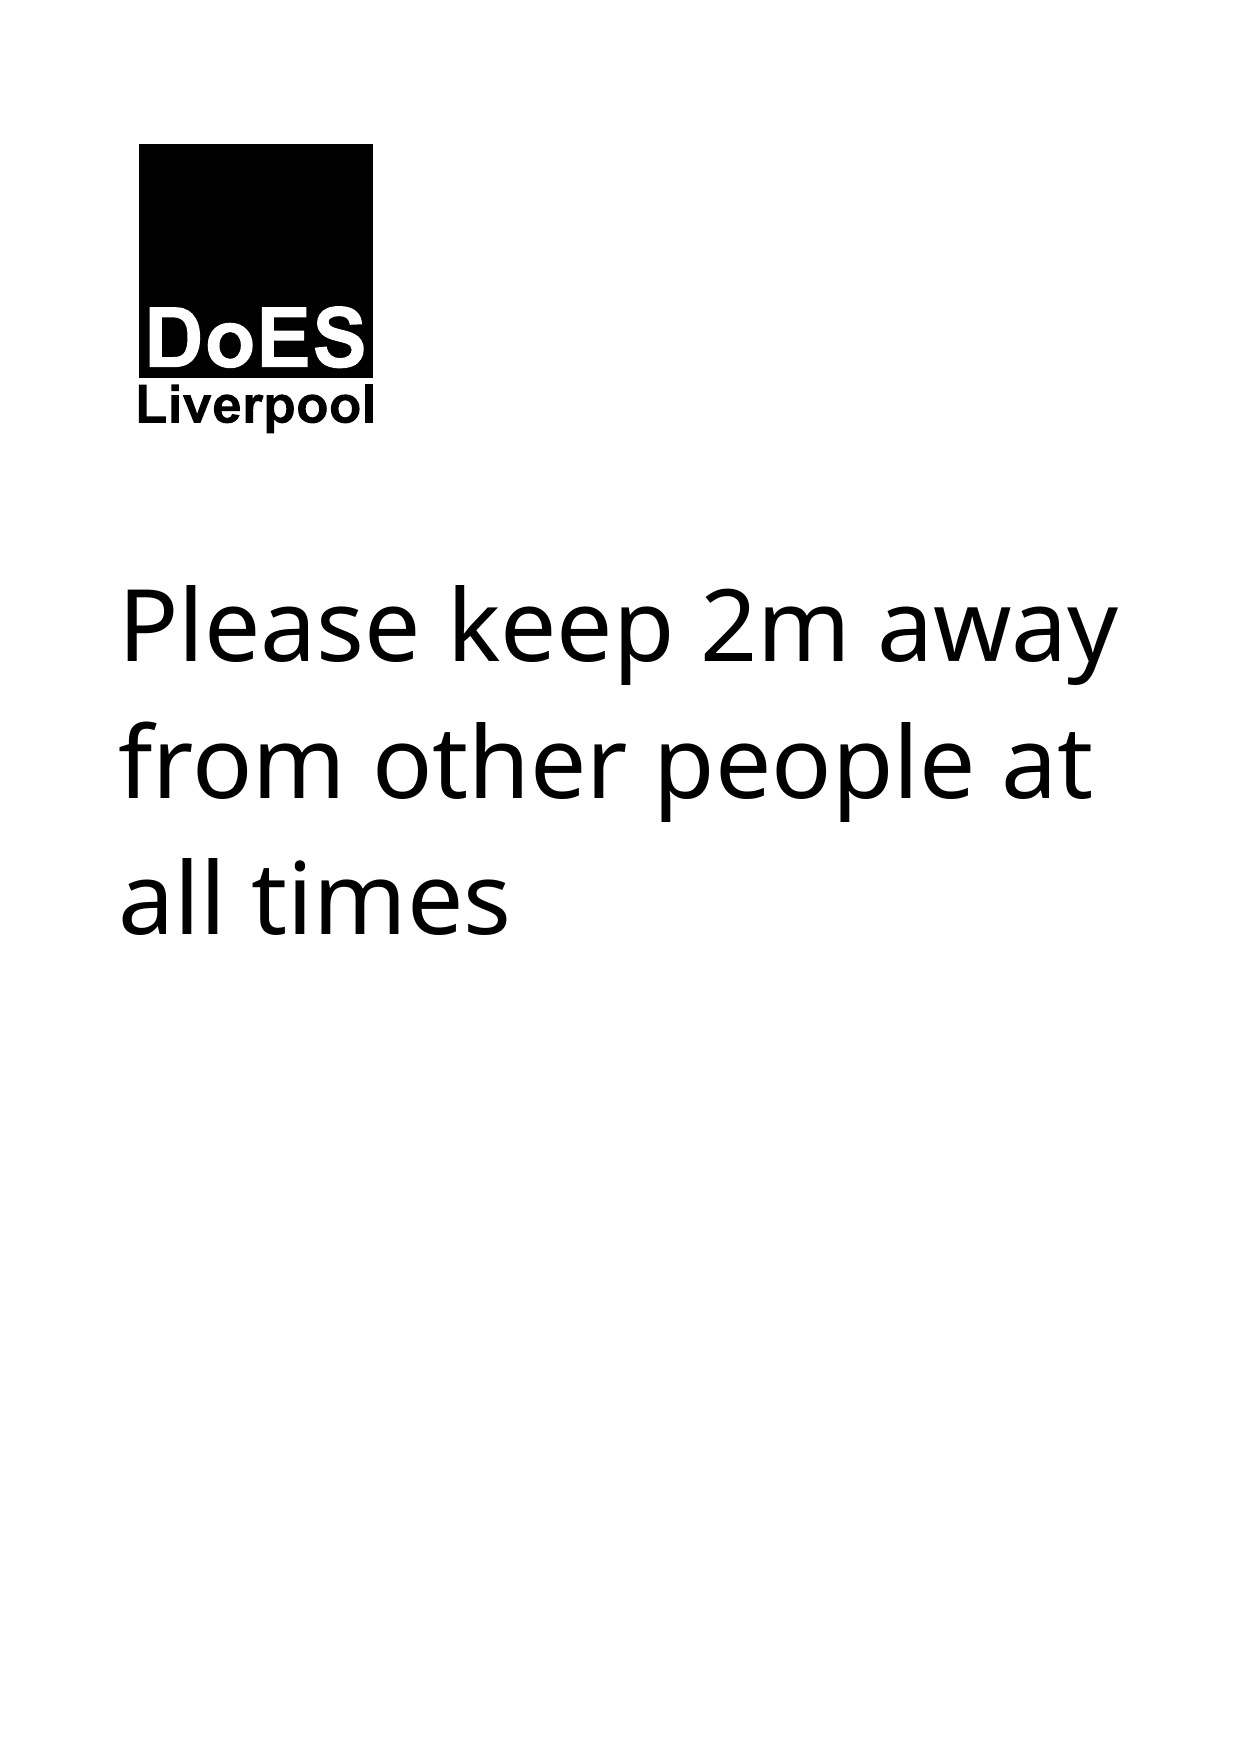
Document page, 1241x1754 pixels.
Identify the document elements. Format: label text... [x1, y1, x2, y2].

text Please keep 2m away from other people at all times [118, 555, 1122, 964]
